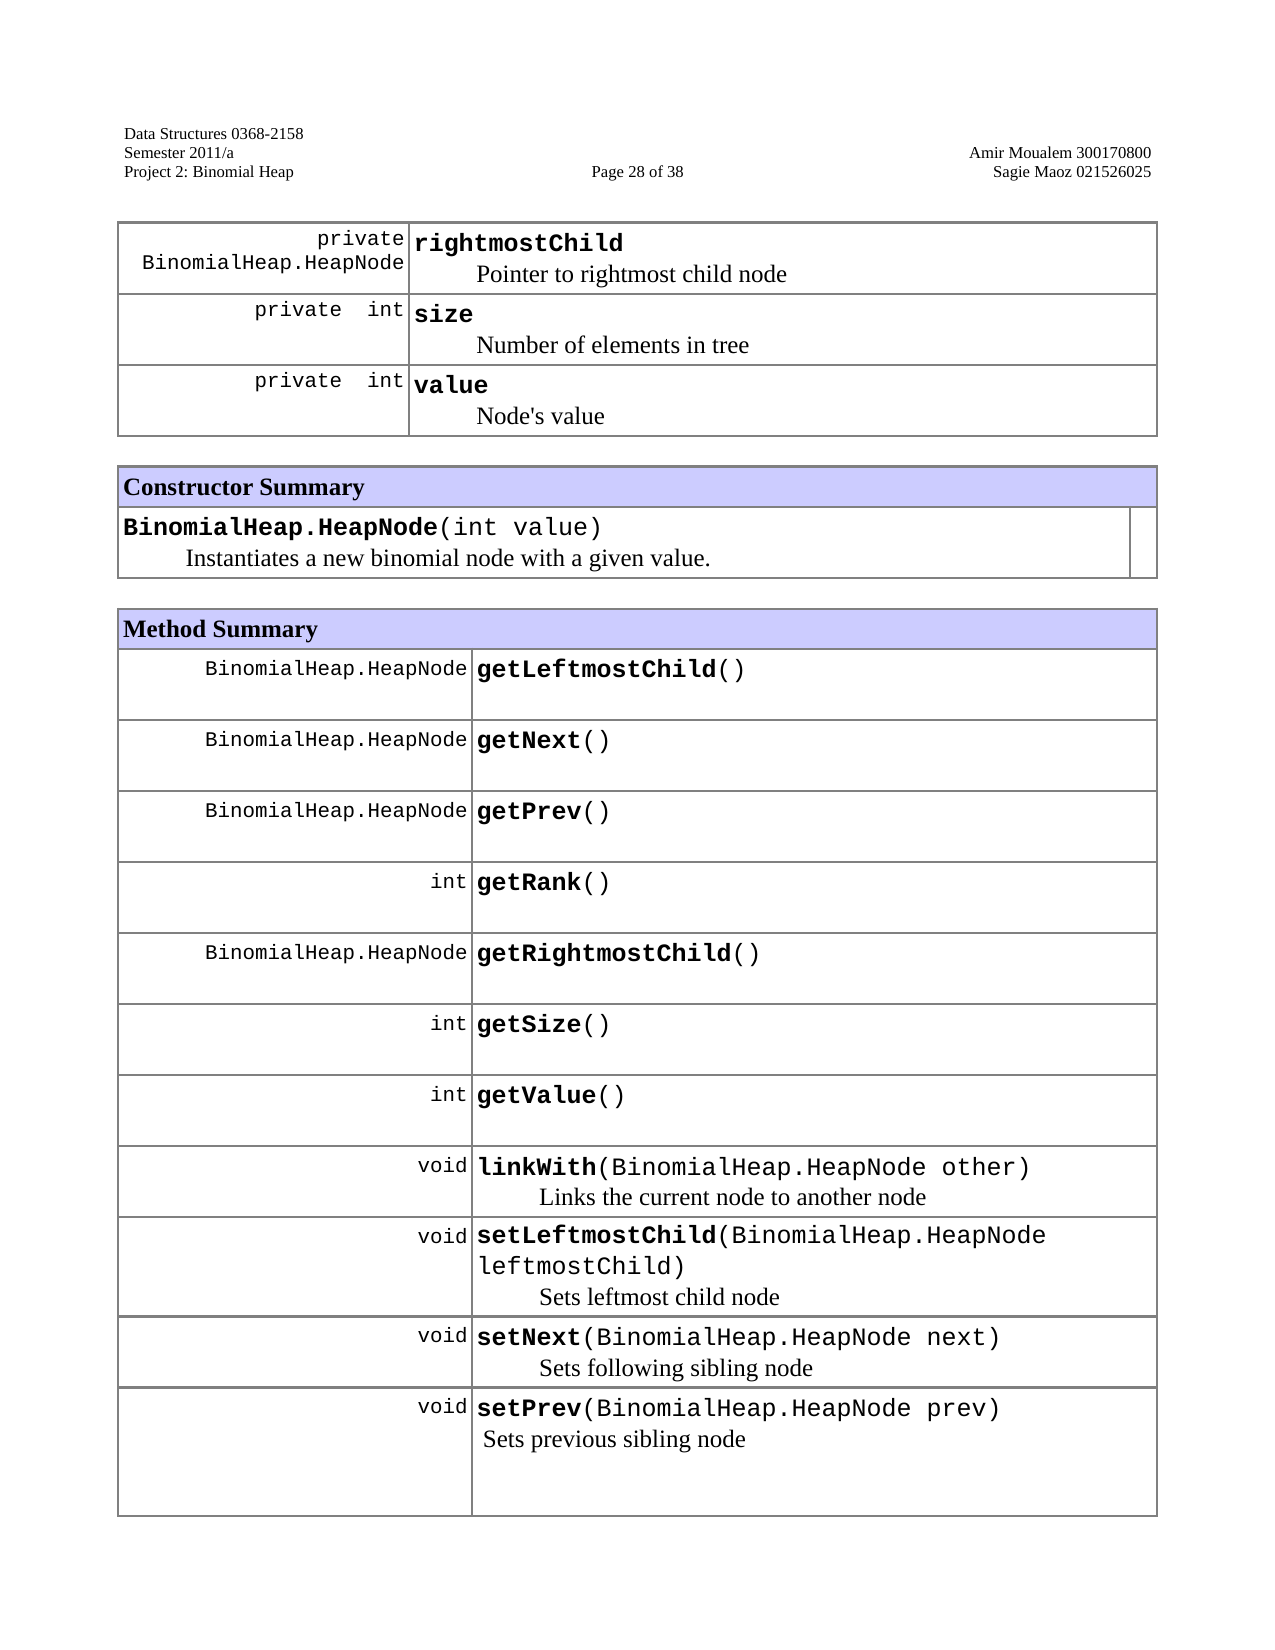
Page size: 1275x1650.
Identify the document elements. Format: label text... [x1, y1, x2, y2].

table_cell int [119, 1005, 471, 1074]
table_cell void [119, 1318, 471, 1386]
table_cell setLeftmostChild(BinomialHeap.HeapNode leftmostChild) Sets leftmost child node [473, 1218, 1156, 1315]
table_cell setNext(BinomialHeap.HeapNode next) Sets following sibling node [473, 1318, 1156, 1386]
table_cell int [119, 863, 471, 932]
table_cell BinomialHeap.HeapNode [119, 792, 471, 861]
table_cell BinomialHeap.HeapNode(int value) Instantiates a new binomial node with a given value. [119, 508, 1129, 577]
table_cell linkWith(BinomialHeap.HeapNode other) Links the current node to another node [473, 1147, 1156, 1216]
table_cell void [119, 1147, 471, 1216]
table_cell rightmostChild Pointer to rightmost child node [410, 224, 1156, 292]
table_cell getRank() [473, 863, 1156, 932]
table_cell getNext() [473, 721, 1156, 790]
table_cell getRightmostChild() [473, 934, 1156, 1003]
table_cell BinomialHeap.HeapNode [119, 934, 471, 1003]
table_cell setPrev(BinomialHeap.HeapNode prev) Sets previous sibling node [473, 1389, 1156, 1515]
table_cell BinomialHeap.HeapNode [119, 721, 471, 790]
table_cell getValue() [473, 1076, 1156, 1145]
table_cell private int [119, 295, 408, 363]
table_cell getPrev() [473, 792, 1156, 861]
table_cell void [119, 1218, 471, 1315]
table_cell void [119, 1389, 471, 1515]
table_cell private BinomialHeap.HeapNode [119, 224, 408, 292]
table_cell private int [119, 366, 408, 434]
table_header Method Summary [119, 610, 1156, 648]
table_cell getLeftmostChild() [473, 650, 1156, 719]
table_cell value Node's value [410, 366, 1156, 434]
table_cell int [119, 1076, 471, 1145]
table_cell BinomialHeap.HeapNode [119, 650, 471, 719]
table_cell [1131, 508, 1156, 577]
table_header Constructor Summary [119, 468, 1156, 506]
table_cell size Number of elements in tree [410, 295, 1156, 363]
table_cell getSize() [473, 1005, 1156, 1074]
